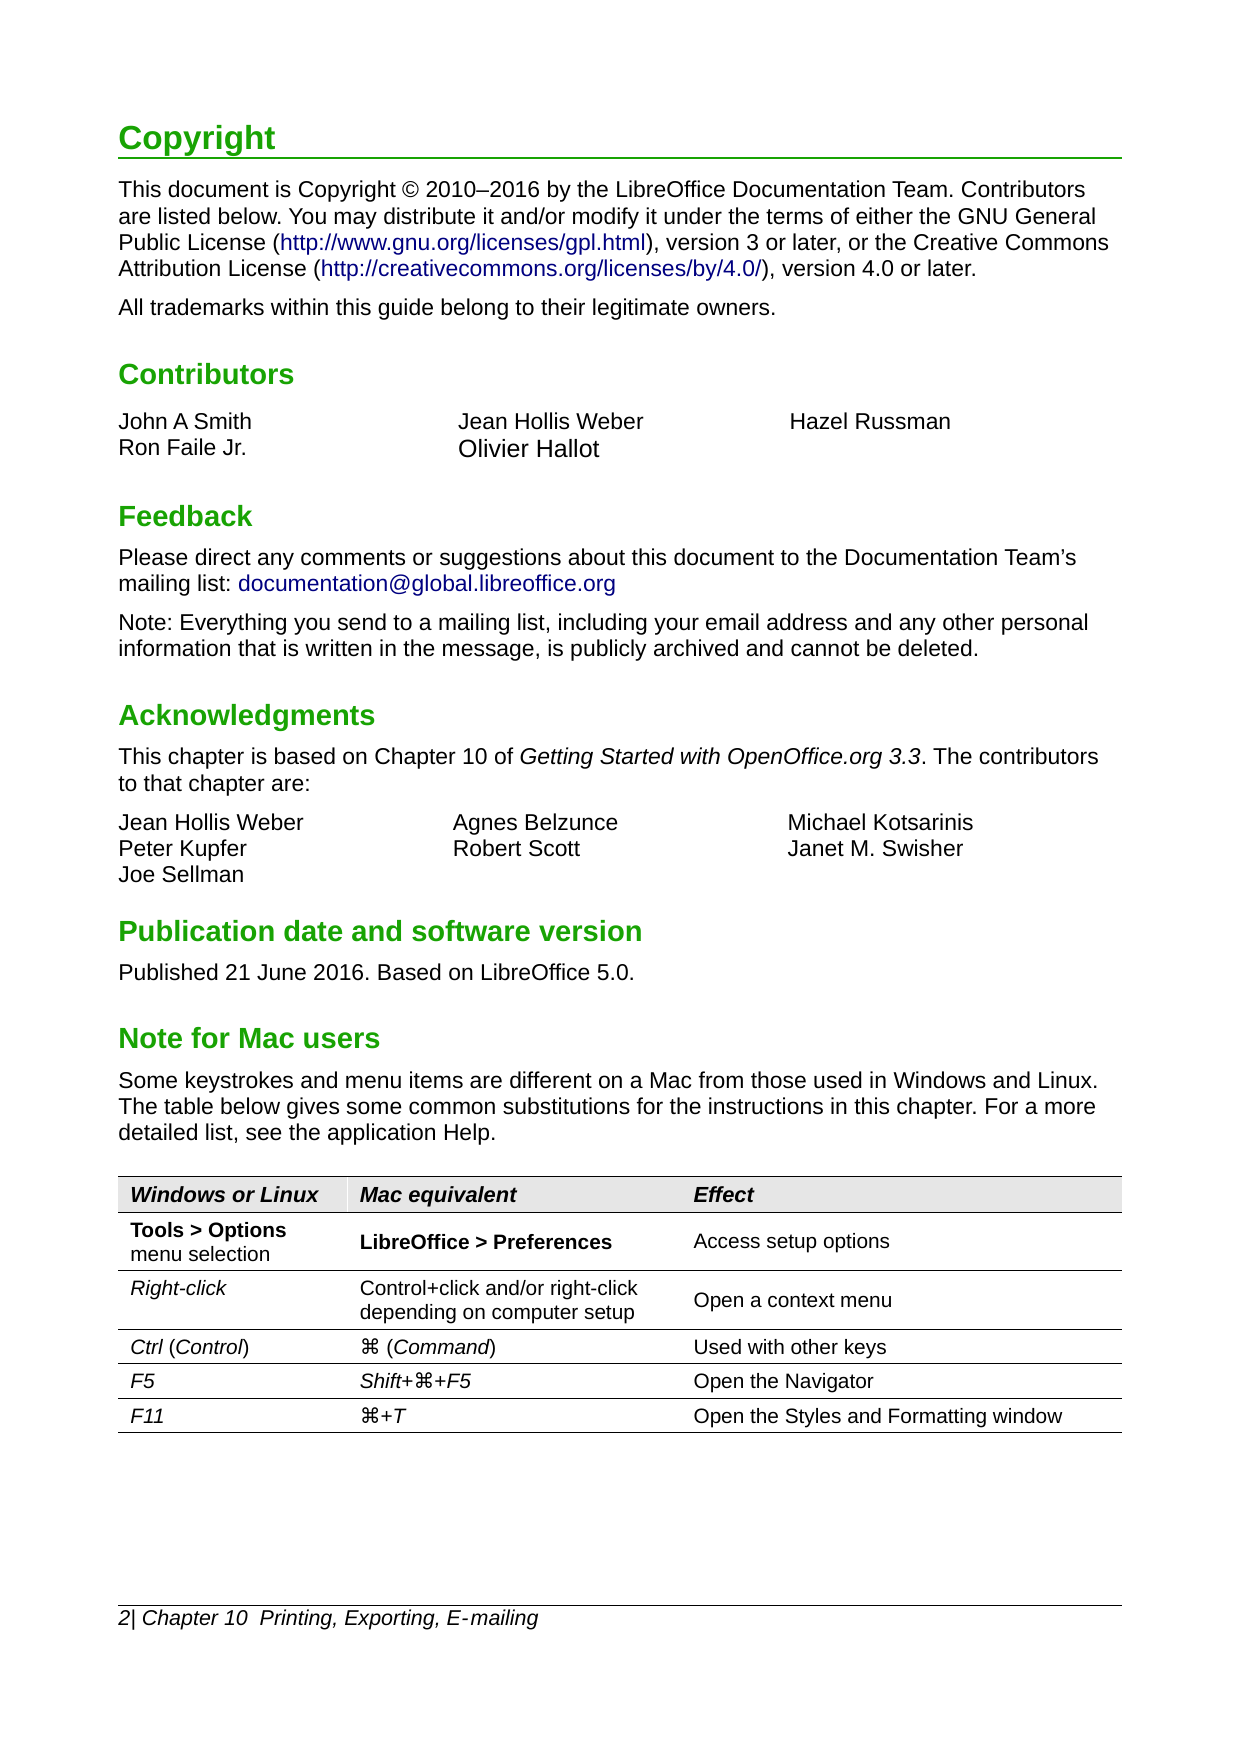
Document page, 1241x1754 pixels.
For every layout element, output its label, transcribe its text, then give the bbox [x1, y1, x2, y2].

table_header Michael Kotsarinis [788, 809, 1122, 835]
table_cell Shift+⌘+F5 [348, 1364, 681, 1397]
table_header Jean Hollis Weber [118, 809, 453, 835]
table_header Jean Hollis Weber [458, 408, 789, 434]
table_cell Control+click and/or right-click depending on computer setup [348, 1271, 681, 1328]
table_cell [789, 434, 1122, 463]
table_cell Ron Faile Jr. [118, 434, 458, 463]
subtitle Copyright [118, 118, 1122, 157]
text This chapter is based on Chapter 10 of Getting Started with OpenOffice.org 3.3. The contributors to that chapter are: [118, 743, 1122, 796]
table_header Hazel Russman [789, 408, 1122, 434]
table_cell Olivier Hallot [458, 434, 789, 463]
subtitle Acknowledgments [118, 698, 1122, 731]
table_cell Ctrl (Control) [118, 1330, 347, 1363]
table_cell ⌘+T [348, 1399, 681, 1432]
table_header Agnes Belzunce [453, 809, 787, 835]
table_cell F5 [118, 1364, 347, 1397]
text Please direct any comments or suggestions about this document to the Documentation Team’s mailing list: documentation@global.libreoffice.org [118, 544, 1122, 597]
table_cell ⌘ (Command) [348, 1330, 681, 1363]
table_cell Used with other keys [681, 1330, 1122, 1363]
text Note: Everything you send to a mailing list, including your email address and any other personal information that is written in the message, is publicly archived and cannot be deleted. [118, 609, 1122, 662]
text This document is Copyright © 2010–2016 by the LibreOffice Documentation Team. Contributors are listed below. You may distribute it and/or modify it under the terms of either the GNU General Public License (http://www.gnu.org/licenses/gpl.html), version 3 or later, or the Creative Commons Attribution License (http://creativecommons.org/licenses/by/4.0/), version 4.0 or later. [118, 176, 1122, 282]
table_cell Tools > Options menu selection [118, 1213, 347, 1270]
table_cell Right-click [118, 1271, 347, 1328]
table_cell Peter Kupfer [118, 835, 453, 861]
text Published 21 June 2016. Based on LibreOffice 5.0. [118, 959, 1122, 985]
table_header John A Smith [118, 408, 458, 434]
text Some keystrokes and menu items are different on a Mac from those used in Windows and Linux. The table below gives some common substitutions for the instructions in this chapter. For a more detailed list, see the application Help. [118, 1067, 1122, 1146]
table_cell Janet M. Swisher [788, 835, 1122, 861]
table_cell [788, 861, 1122, 890]
table_cell Open a context menu [681, 1271, 1122, 1328]
text All trademarks within this guide belong to their legitimate owners. [118, 294, 1122, 321]
table_cell Joe Sellman [118, 861, 453, 890]
table_header Mac equivalent [348, 1177, 681, 1212]
table_cell F11 [118, 1399, 347, 1432]
table_cell Open the Navigator [681, 1364, 1122, 1397]
table_header Effect [681, 1177, 1122, 1212]
table_header Windows or Linux [118, 1177, 347, 1212]
table_cell Open the Styles and Formatting window [681, 1399, 1122, 1432]
subtitle Feedback [118, 498, 1122, 532]
table_cell [453, 861, 787, 890]
subtitle Note for Mac users [118, 1021, 1122, 1055]
subtitle Publication date and software version [118, 913, 1122, 947]
table_cell Robert Scott [453, 835, 787, 861]
table_cell LibreOffice > Preferences [348, 1213, 681, 1270]
table_cell Access setup options [681, 1213, 1122, 1270]
subtitle Contributors [118, 357, 1122, 390]
